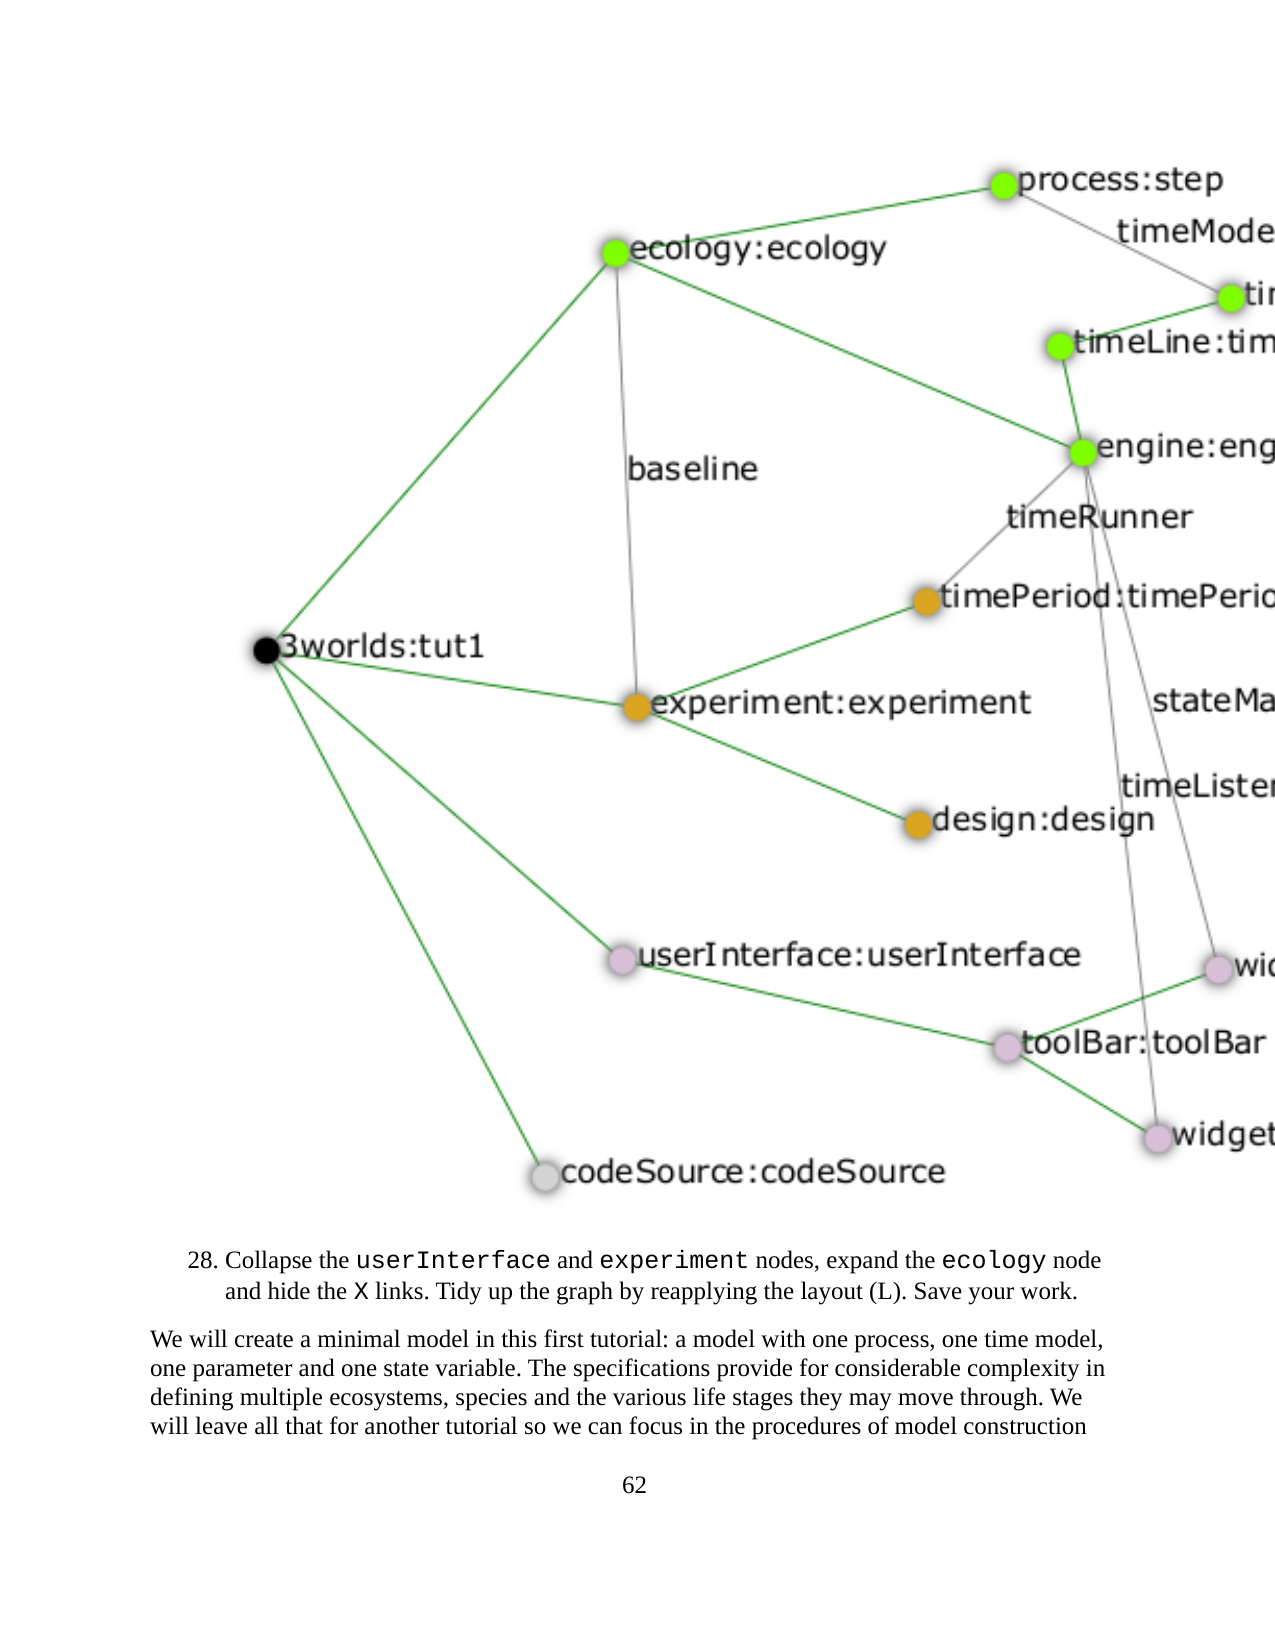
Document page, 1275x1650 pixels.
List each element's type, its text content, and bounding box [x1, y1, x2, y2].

list Collapse the userInterface and experiment nodes, expand the ecology node and hide the X links. Tidy up the graph by reapplying the layout (L). Save your work. [187, 1245, 1125, 1307]
picture [225, 150, 1275, 1227]
text We will create a minimal model in this first tutorial: a model with one process, one time model, one parameter and one state variable. The specifications provide for considerable complexity in defining multiple ecosystems, species and the various life stages they may move through. We will leave all that for another tutorial so we can focus in the procedures of model construction [150, 1324, 1125, 1439]
